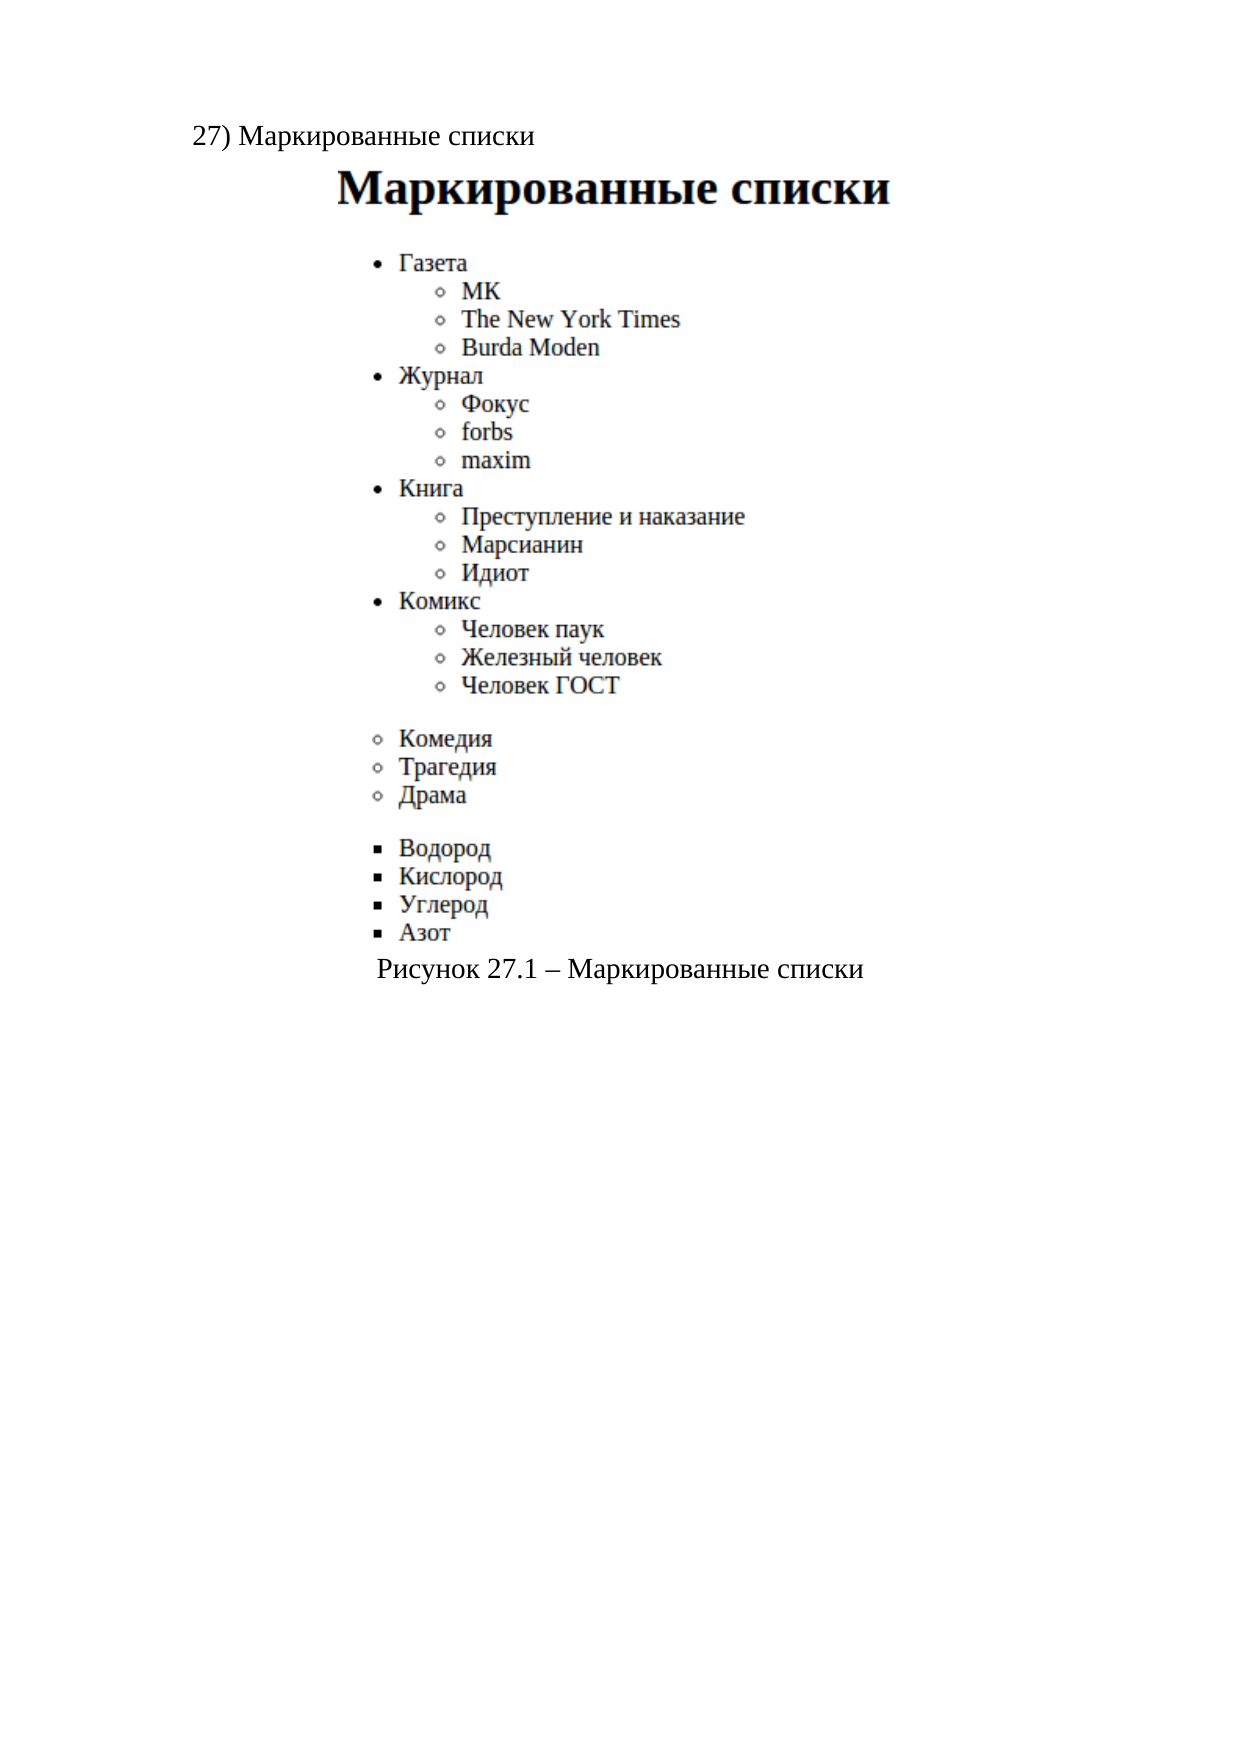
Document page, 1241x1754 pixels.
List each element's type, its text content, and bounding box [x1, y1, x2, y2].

text 27) Маркированные списки [118, 118, 1122, 152]
picture [338, 151, 903, 952]
text Рисунок 27.1 – Маркированные списки [118, 152, 1122, 985]
